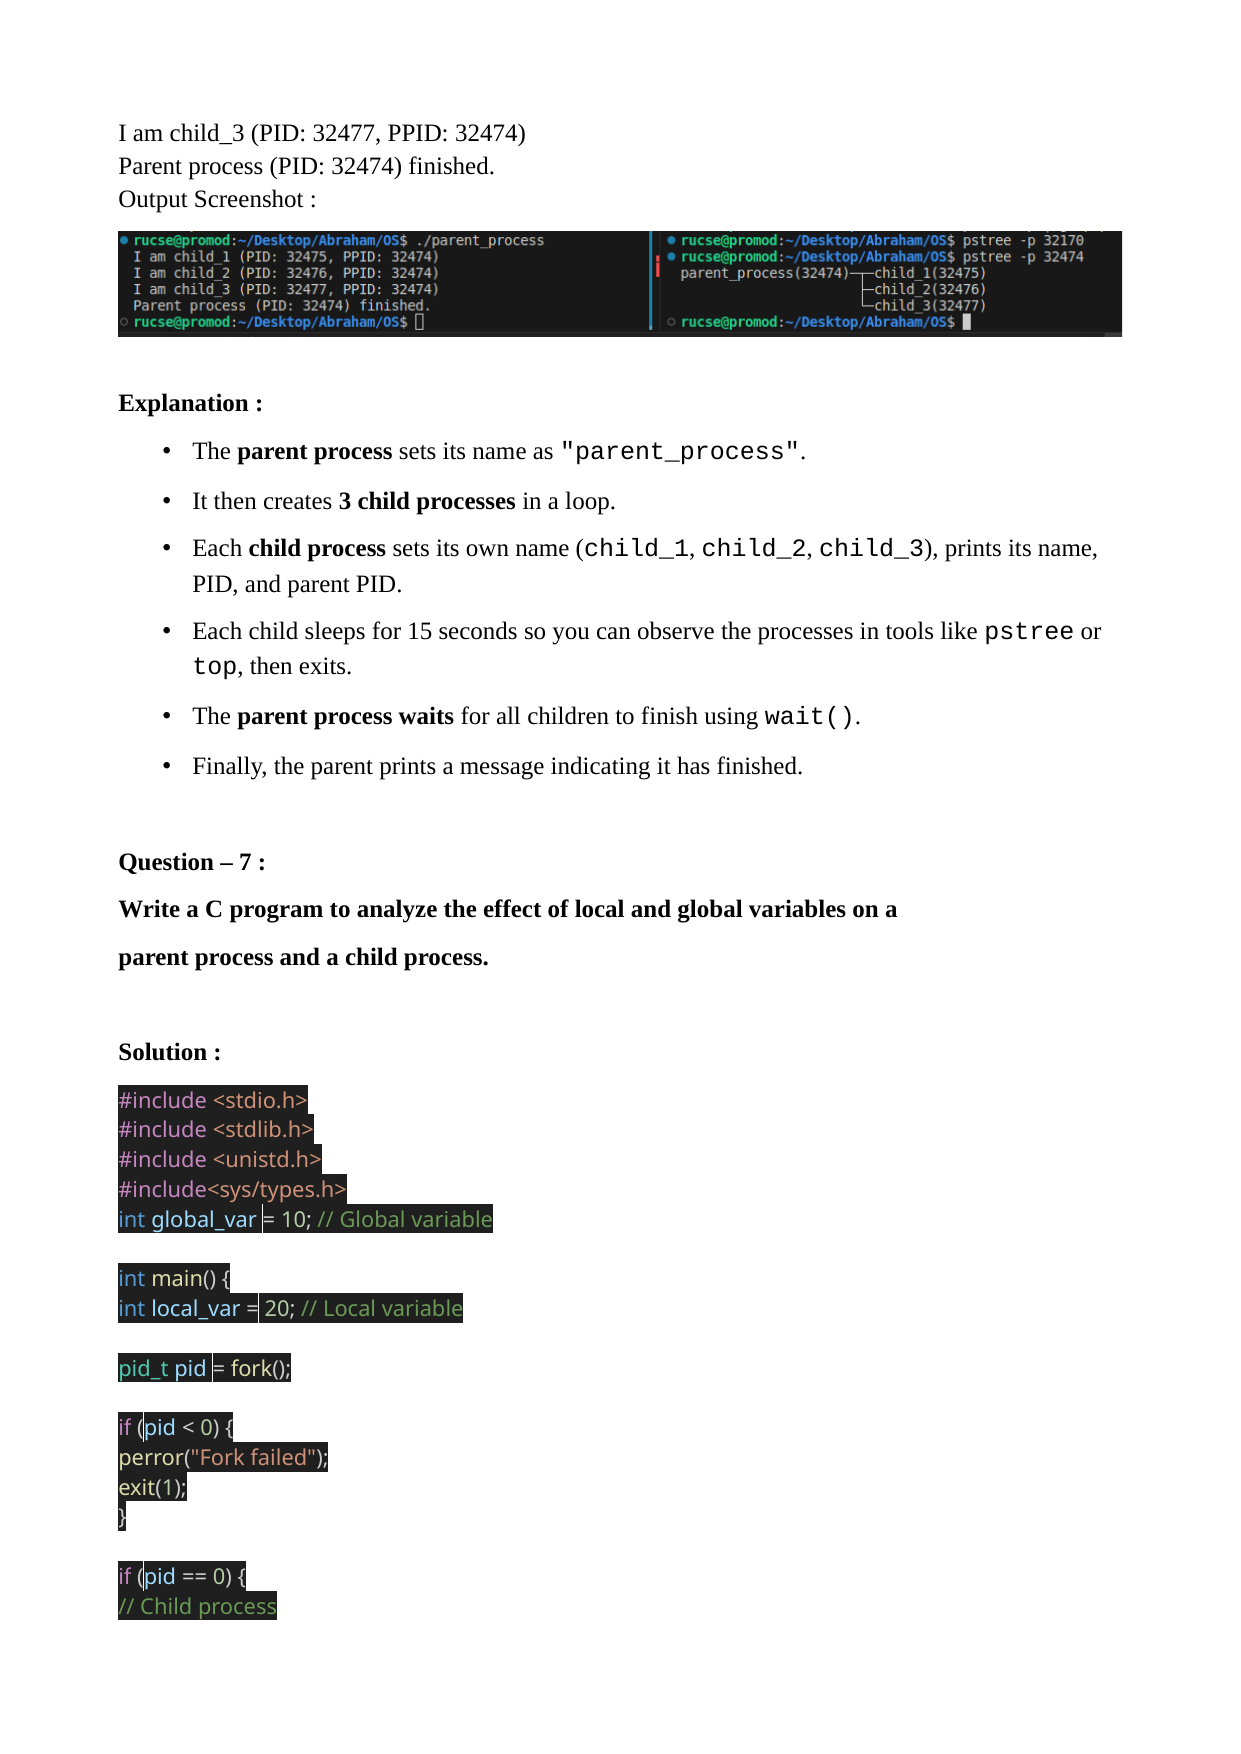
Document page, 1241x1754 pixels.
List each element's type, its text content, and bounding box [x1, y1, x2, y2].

text exit(1); [118, 1472, 1122, 1501]
text #include <stdio.h> [118, 1084, 1122, 1114]
list Each child process sets its own name (child_1, child_2, child_3), prints its name, PID, and parent PID. [162, 533, 1122, 597]
text int global_var = 10; // Global variable [118, 1204, 1122, 1233]
list Finally, the parent prints a message indicating it has finished. [162, 751, 1122, 780]
text Solution : [118, 1037, 1122, 1066]
text I am child_3 (PID: 32477, PPID: 32474) Parent process (PID: 32474) finished. Output Screenshot : [118, 118, 1122, 213]
list Each child sleeps for 15 seconds so you can observe the processes in tools like pstree or top, then exits. [162, 616, 1122, 682]
text parent process and a child process. [118, 942, 1122, 971]
text #include <stdlib.h> [118, 1114, 1122, 1144]
text } [118, 1501, 1122, 1531]
text #include<sys/types.h> [118, 1174, 1122, 1204]
text int local_var = 20; // Local variable [118, 1293, 1122, 1323]
picture [118, 231, 1123, 337]
text Question – 7 : [118, 847, 1122, 875]
text pid_t pid = fork(); [118, 1352, 1122, 1382]
text Write a C program to analyze the effect of local and global variables on a [118, 894, 1122, 923]
list The parent process sets its name as "parent_process". [162, 436, 1122, 467]
text Explanation : [118, 388, 1122, 417]
text perror("Fork failed"); [118, 1442, 1122, 1472]
list The parent process waits for all children to finish using wait(). [162, 701, 1122, 732]
text if (pid < 0) { [118, 1412, 1122, 1442]
list It then creates 3 child processes in a loop. [162, 486, 1122, 515]
text int main() { [118, 1263, 1122, 1293]
text #include <unistd.h> [118, 1144, 1122, 1174]
text // Child process [118, 1591, 1122, 1620]
text if (pid == 0) { [118, 1561, 1122, 1591]
